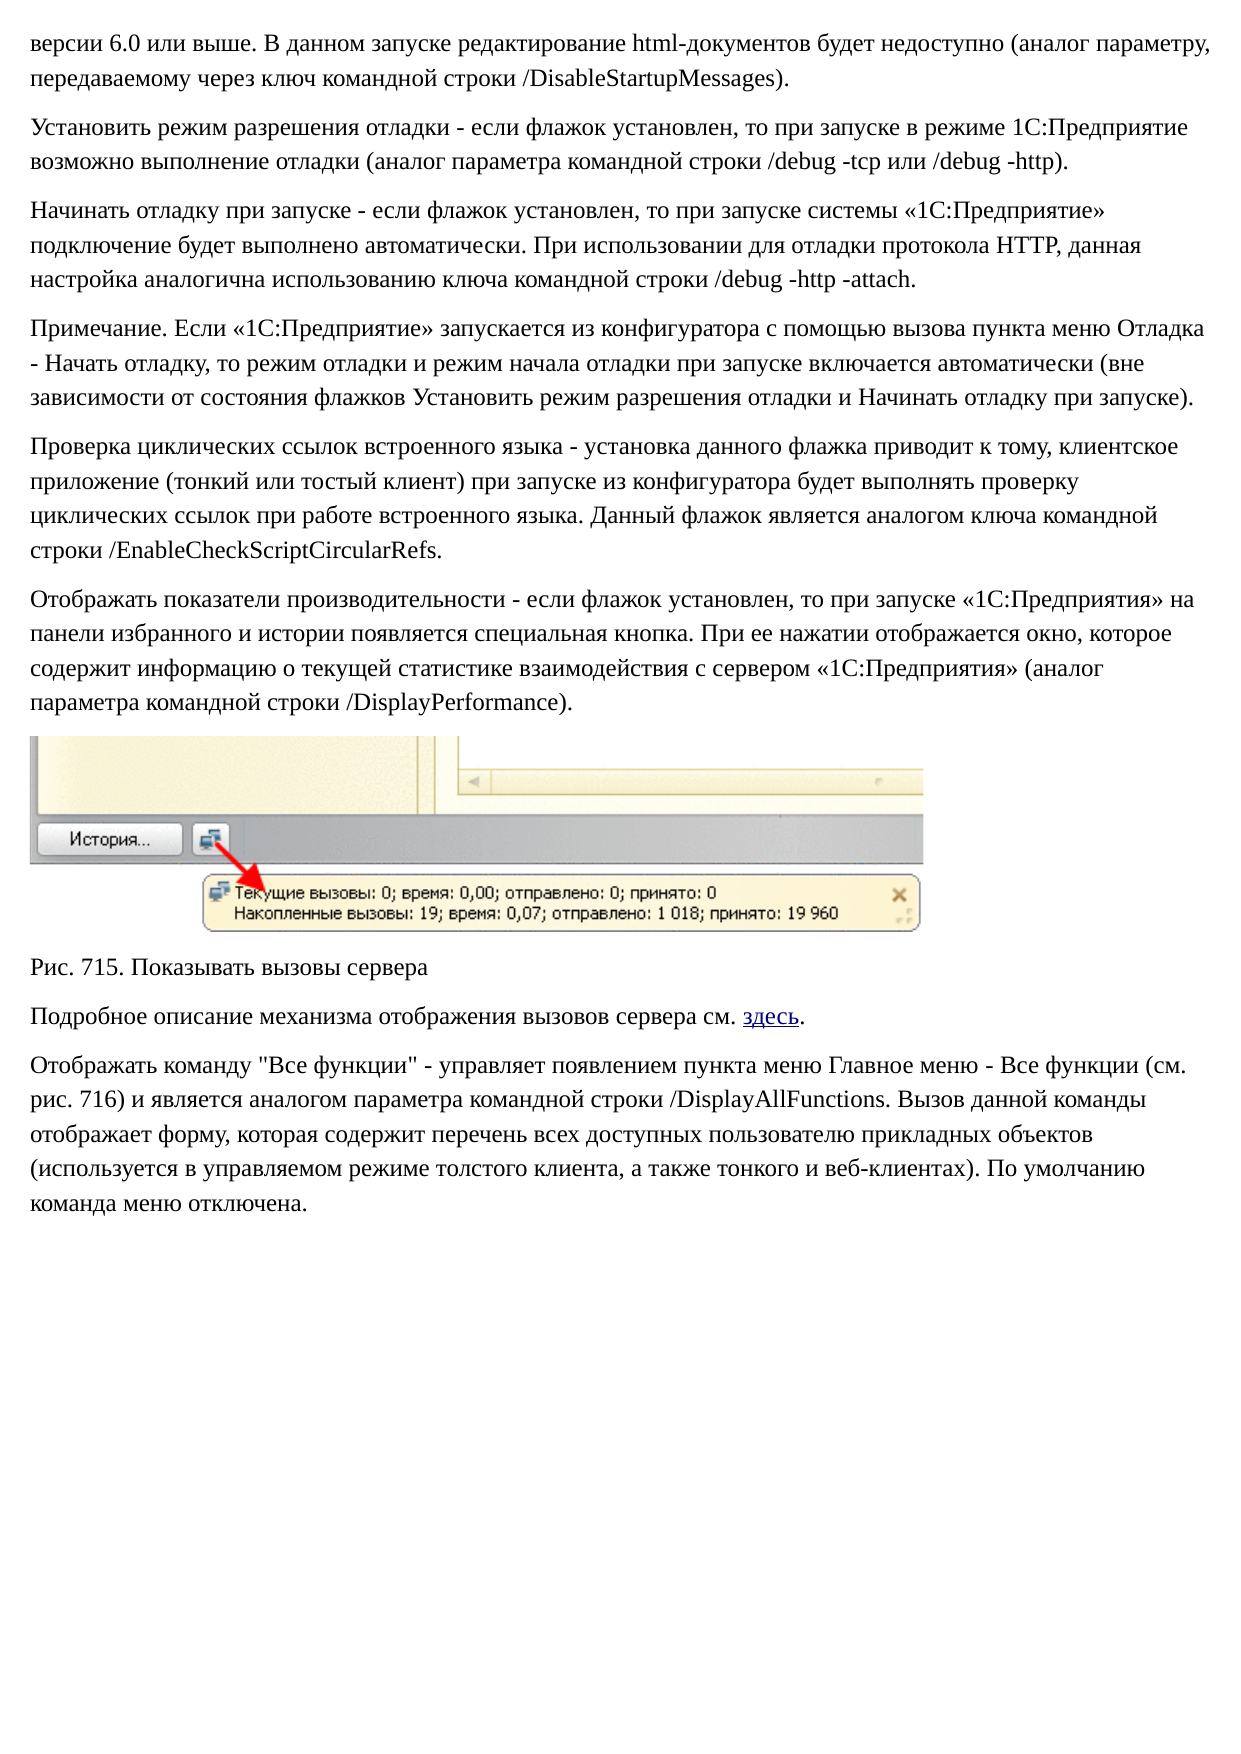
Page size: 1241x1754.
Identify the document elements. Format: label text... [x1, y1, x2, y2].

text Отображать показатели производительности ‑ если флажок установлен, то при запуске «1С:Предприятия» на панели избранного и истории появляется специальная кнопка. При ее нажатии отображается окно, которое содержит информацию о текущей статистике взаимодействия с сервером «1С:Предприятия» (аналог параметра командной строки /DisplayPerformance). [30, 584, 1211, 716]
text Проверка циклических ссылок встроенного языка ‑ установка данного флажка приводит к тому, клиентское приложение (тонкий или тостый клиент) при запуске из конфигуратора будет выполнять проверку циклических ссылок при работе встроенного языка. Данный флажок является аналогом ключа командной строки /EnableCheckScriptCircularRefs. [30, 431, 1211, 563]
text Рис. 715. Показывать вызовы сервера [30, 952, 1211, 981]
text Отображать команду "Все функции" ‑ управляет появлением пункта меню Главное меню ‑ Все функции (см. рис. 716) и является аналогом параметра командной строки /DisplayAllFunctions. Вызов данной команды отображает форму, которая содержит перечень всех доступных пользователю прикладных объектов (используется в управляемом режиме толстого клиента, а также тонкого и веб-клиентах). По умолчанию команда меню отключена. [30, 1050, 1211, 1217]
picture [29, 736, 924, 932]
text Начинать отладку при запуске ‑ если флажок установлен, то при запуске системы «1С:Предприятие» подключение будет выполнено автоматически. При использовании для отладки протокола HTTP, данная настройка аналогична использованию ключа командной строки /debug -http -attach. [30, 195, 1211, 293]
text версии 6.0 или выше. В данном запуске редактирование html-документов будет недоступно (аналог параметру, передаваемому через ключ командной строки /DisableStartupMessages). [30, 28, 1211, 91]
text Установить режим разрешения отладки ‑ если флажок установлен, то при запуске в режиме 1С:Предприятие возможно выполнение отладки (аналог параметра командной строки /debug -tcp или /debug -http). [30, 112, 1211, 175]
text Примечание. Если «1С:Предприятие» запускается из конфигуратора с помощью вызова пункта меню Отладка ‑ Начать отладку, то режим отладки и режим начала отладки при запуске включается автоматически (вне зависимости от состояния флажков Установить режим разрешения отладки и Начинать отладку при запуске). [30, 313, 1211, 411]
text Подробное описание механизма отображения вызовов сервера см. здесь. [30, 1001, 1211, 1030]
